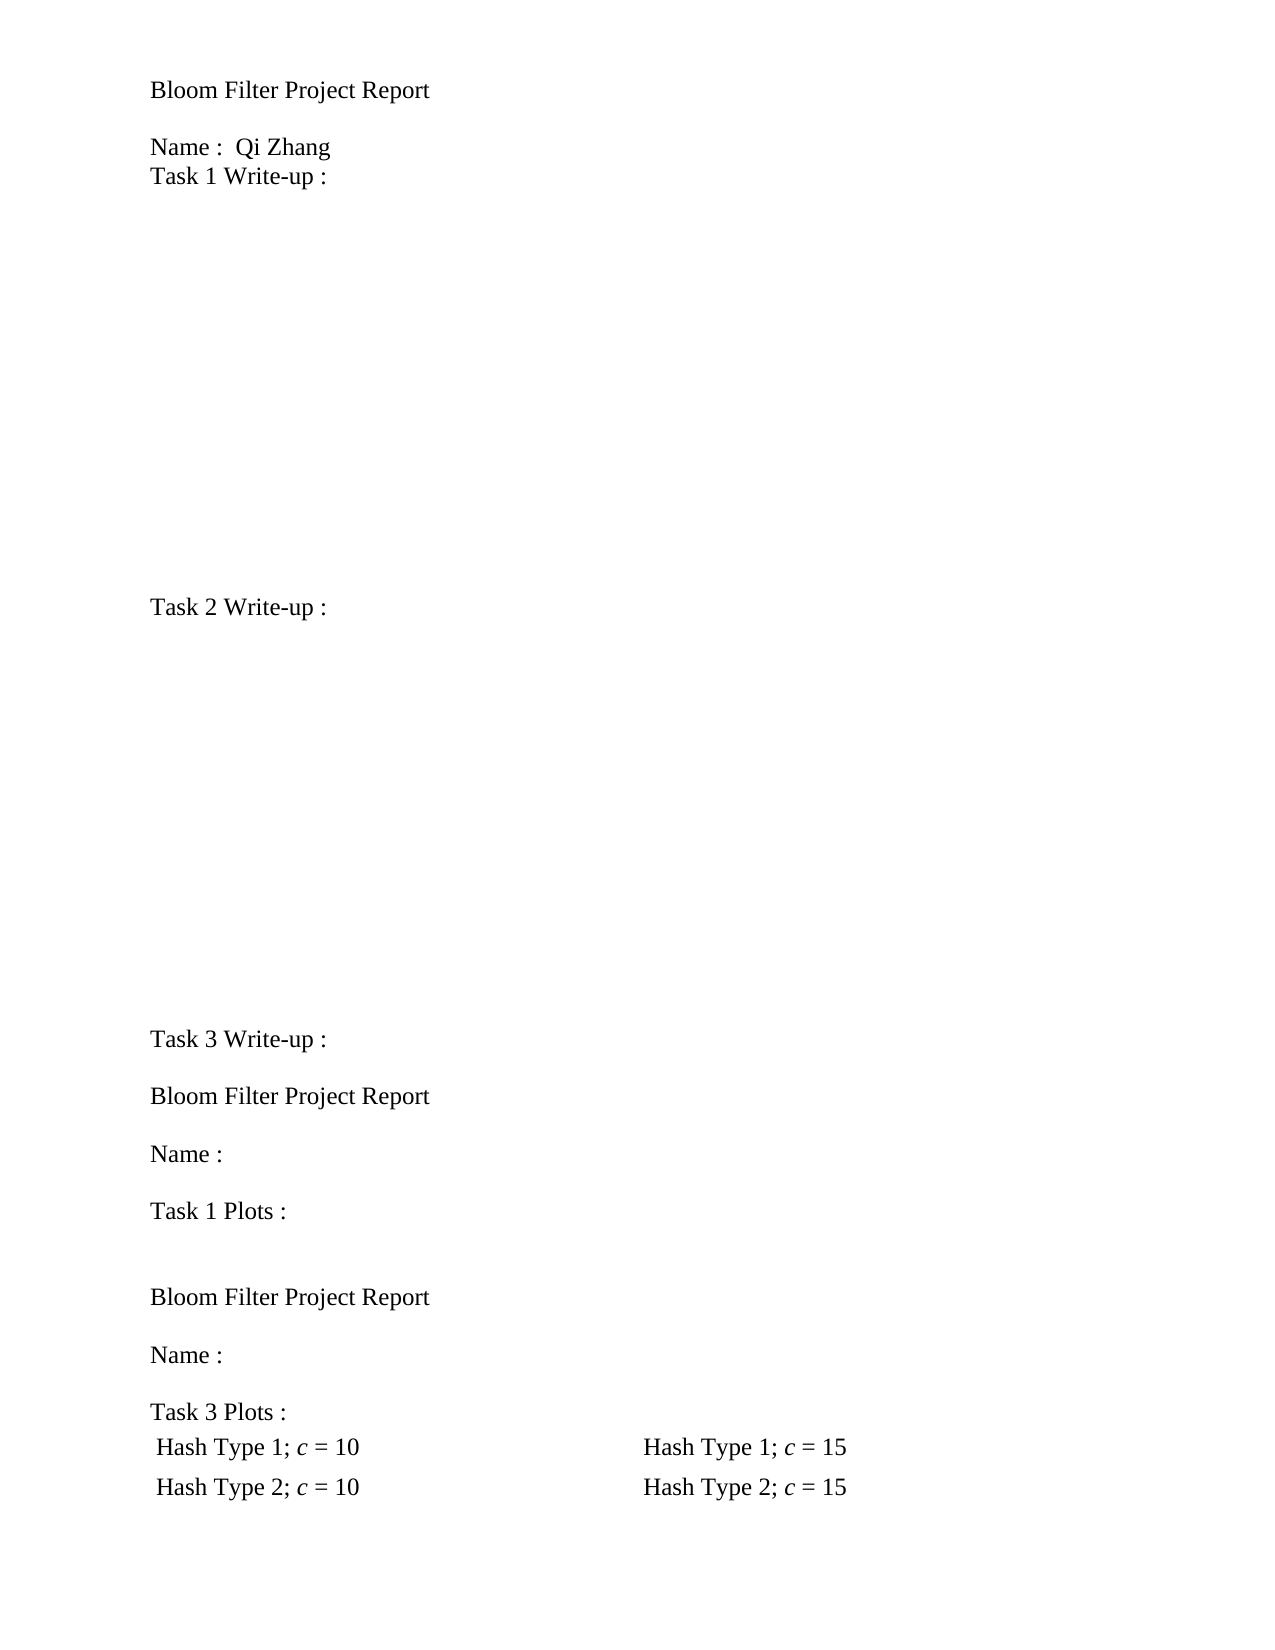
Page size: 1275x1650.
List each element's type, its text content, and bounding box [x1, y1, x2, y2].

text Task 2 Write-up : [150, 592, 1125, 621]
text Name : Qi Zhang [150, 132, 1125, 161]
table_header Hash Type 1; c = 15 [638, 1426, 1125, 1466]
text Task 1 Write-up : [150, 161, 1125, 190]
table_cell Hash Type 2; c = 15 [638, 1466, 1125, 1507]
text Name : [150, 1139, 1125, 1167]
text Name : [150, 1340, 1125, 1369]
text Bloom Filter Project Report [150, 1282, 1125, 1340]
text Task 1 Plots : [150, 1196, 1125, 1225]
text Bloom Filter Project Report [150, 75, 1125, 132]
table_cell Hash Type 2; c = 10 [150, 1466, 637, 1507]
table_header Hash Type 1; c = 10 [150, 1426, 637, 1466]
text Bloom Filter Project Report [150, 1081, 1125, 1139]
text Task 3 Plots : [150, 1397, 1125, 1426]
text Task 3 Write-up : [150, 1024, 1125, 1052]
